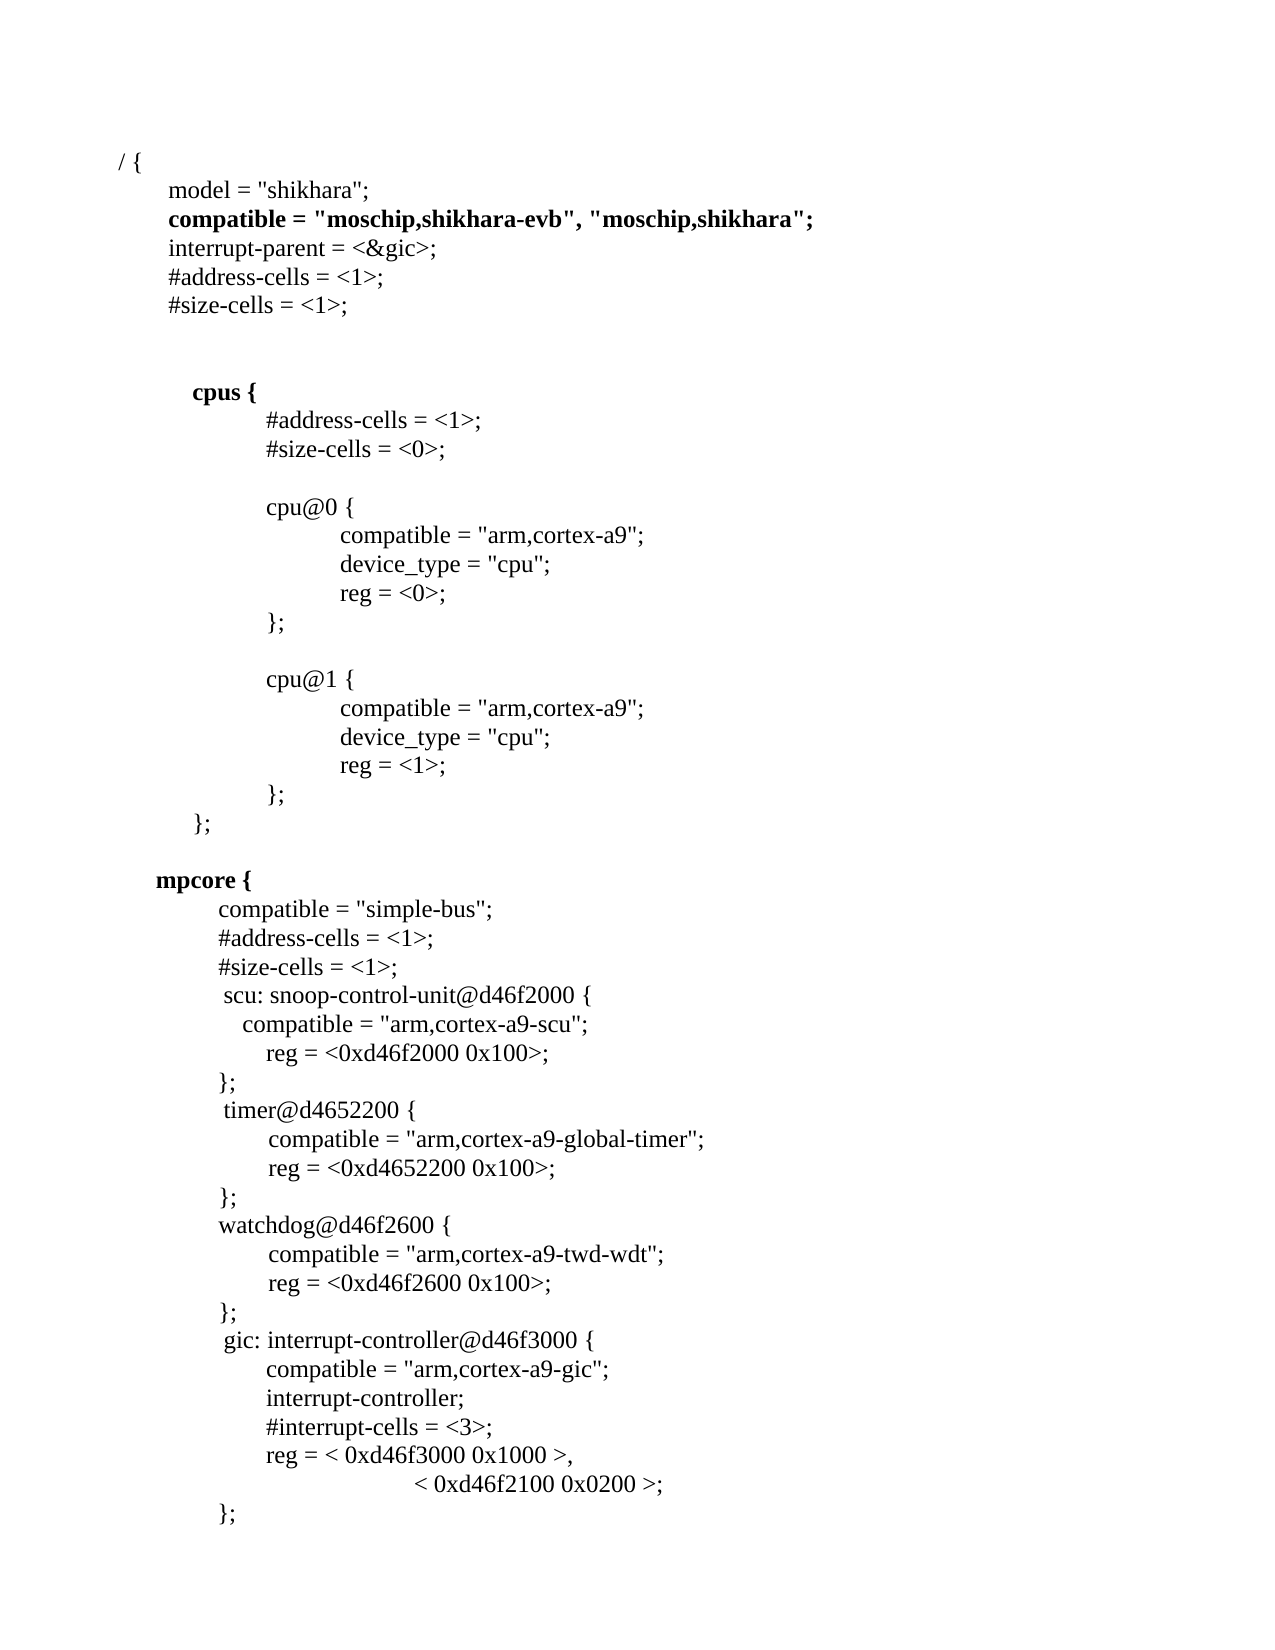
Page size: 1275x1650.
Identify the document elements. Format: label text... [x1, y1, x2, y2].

text compatible = "arm,cortex-a9"; [118, 693, 1157, 722]
text interrupt-parent = <&gic>; [118, 233, 1157, 262]
text #address-cells = <1>; [118, 923, 1157, 952]
text #size-cells = <0>; [118, 434, 1157, 463]
text compatible = "arm,cortex-a9-twd-wdt"; [118, 1239, 1157, 1268]
text #address-cells = <1>; [118, 406, 1157, 434]
text }; [118, 1498, 1157, 1527]
text #interrupt-cells = <3>; [118, 1412, 1157, 1441]
text reg = <0xd46f2600 0x100>; [118, 1268, 1157, 1297]
text / { [118, 147, 1157, 176]
text compatible = "arm,cortex-a9-gic"; [118, 1354, 1157, 1383]
text model = "shikhara"; [118, 176, 1157, 204]
text cpu@1 { [118, 664, 1157, 693]
text gic: interrupt-controller@d46f3000 { [118, 1326, 1157, 1354]
text watchdog@d46f2600 { [118, 1211, 1157, 1239]
text compatible = "arm,cortex-a9-scu"; [118, 1009, 1157, 1038]
text }; [118, 1297, 1157, 1326]
text #size-cells = <1>; [118, 291, 1157, 319]
text device_type = "cpu"; [118, 722, 1157, 751]
text compatible = "moschip,shikhara-evb", "moschip,shikhara"; [118, 204, 1157, 233]
text }; [118, 808, 1157, 837]
text compatible = "arm,cortex-a9-global-timer"; [118, 1124, 1157, 1153]
text device_type = "cpu"; [118, 549, 1157, 578]
text #address-cells = <1>; [118, 262, 1157, 291]
text compatible = "simple-bus"; [118, 894, 1157, 923]
text }; [118, 607, 1157, 636]
text reg = <1>; [118, 751, 1157, 779]
text timer@d4652200 { [118, 1096, 1157, 1124]
text scu: snoop-control-unit@d46f2000 { [118, 981, 1157, 1009]
text }; [118, 1182, 1157, 1211]
text < 0xd46f2100 0x0200 >; [118, 1469, 1157, 1498]
text #size-cells = <1>; [118, 952, 1157, 981]
text reg = < 0xd46f3000 0x1000 >, [118, 1441, 1157, 1469]
text compatible = "arm,cortex-a9"; [118, 521, 1157, 549]
text }; [118, 779, 1157, 808]
text }; [118, 1067, 1157, 1096]
text reg = <0xd4652200 0x100>; [118, 1153, 1157, 1182]
text mpcore { [118, 866, 1157, 894]
text interrupt-controller; [118, 1383, 1157, 1412]
text cpus { [118, 377, 1157, 406]
text reg = <0>; [118, 578, 1157, 607]
text cpu@0 { [118, 492, 1157, 521]
text reg = <0xd46f2000 0x100>; [118, 1038, 1157, 1067]
